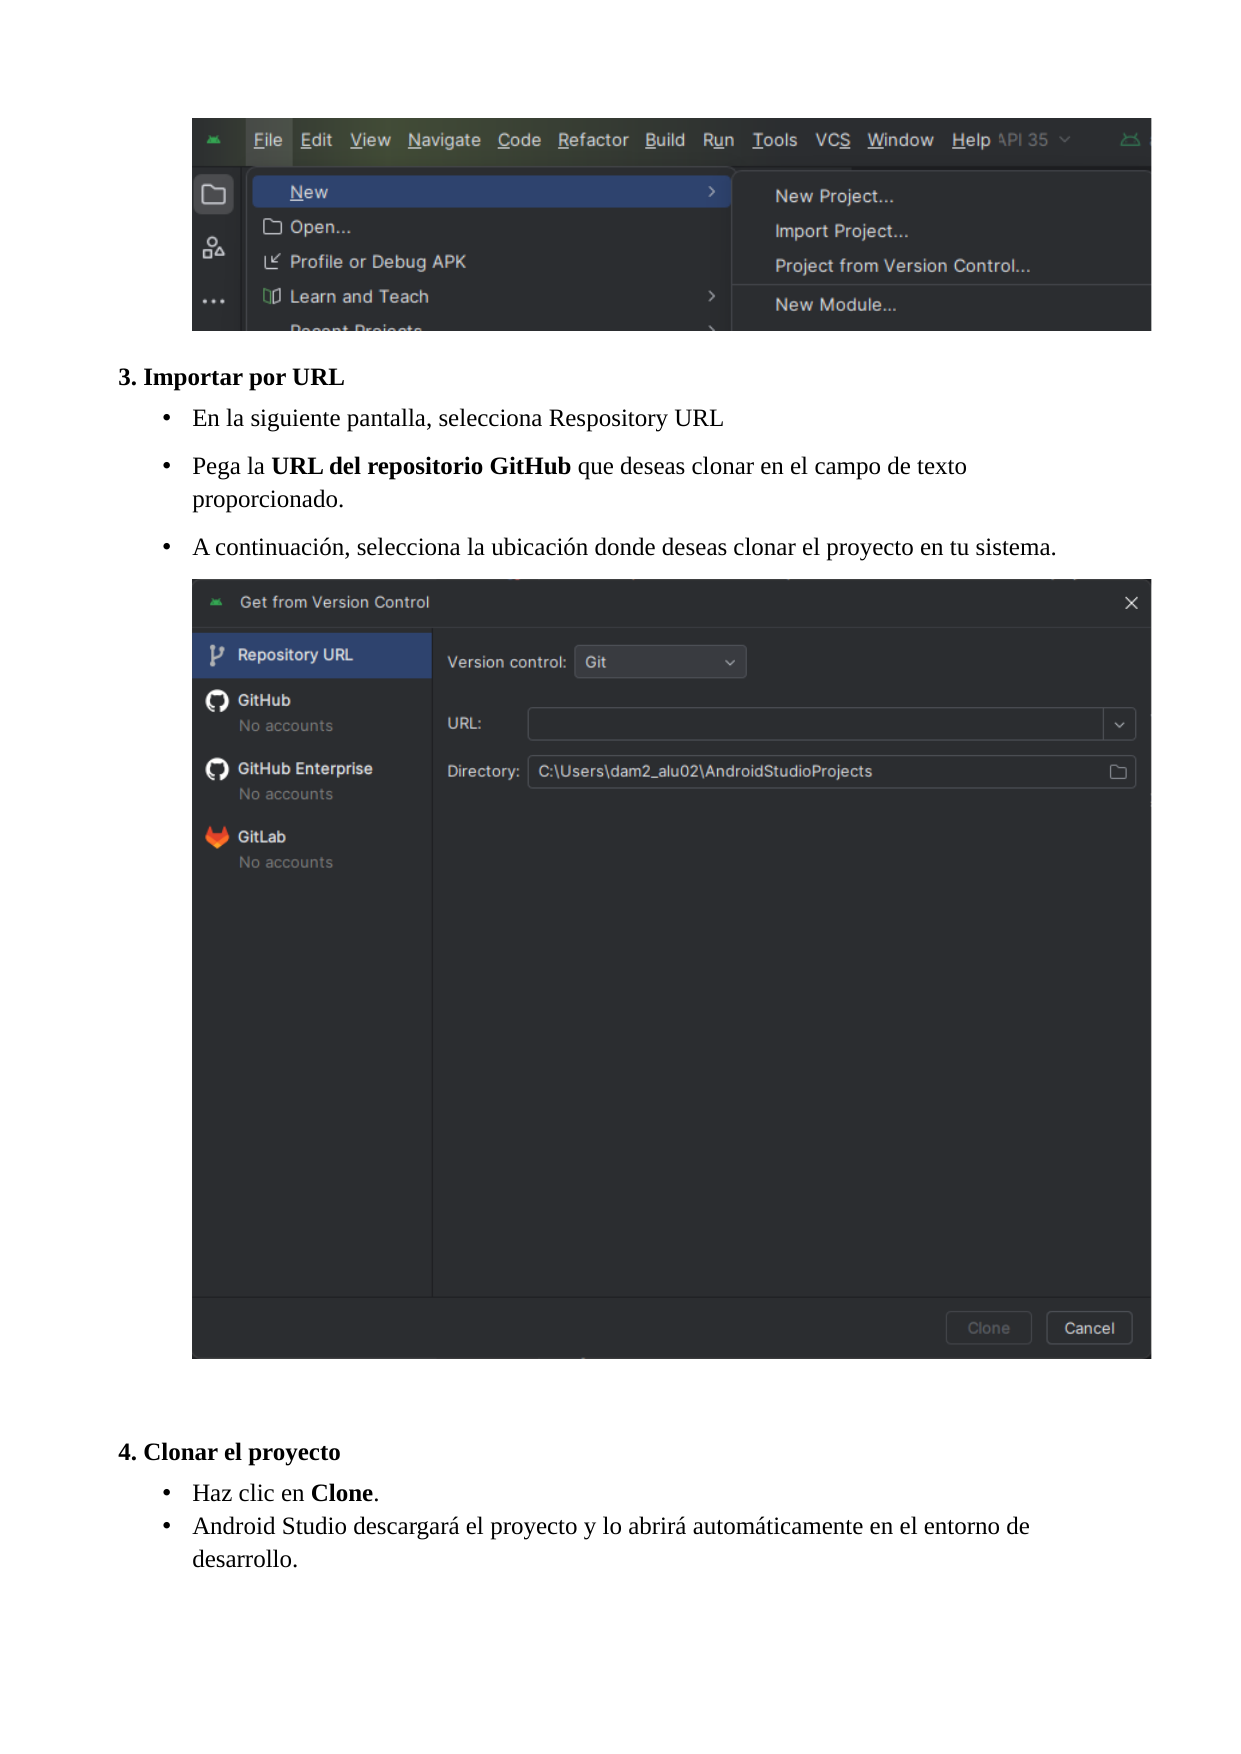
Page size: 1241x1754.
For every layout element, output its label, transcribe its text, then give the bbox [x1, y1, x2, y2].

list Android Studio descargará el proyecto y lo abrirá automáticamente en el entorno de desarrollo. [162, 1511, 1122, 1573]
list En la siguiente pantalla, selecciona Respository URL [162, 403, 1122, 432]
list Pega la URL del repositorio GitHub que deseas clonar en el campo de texto proporcionado. [162, 451, 1122, 513]
list A continuación, selecciona la ubicación donde deseas clonar el proyecto en tu sistema. [162, 532, 1122, 560]
picture [192, 118, 1152, 331]
subtitle 4. Clonar el proyecto [118, 1437, 1122, 1466]
list Haz clic en Clone. [162, 1478, 1122, 1507]
picture [192, 579, 1152, 1359]
subtitle 3. Importar por URL [118, 362, 1122, 391]
